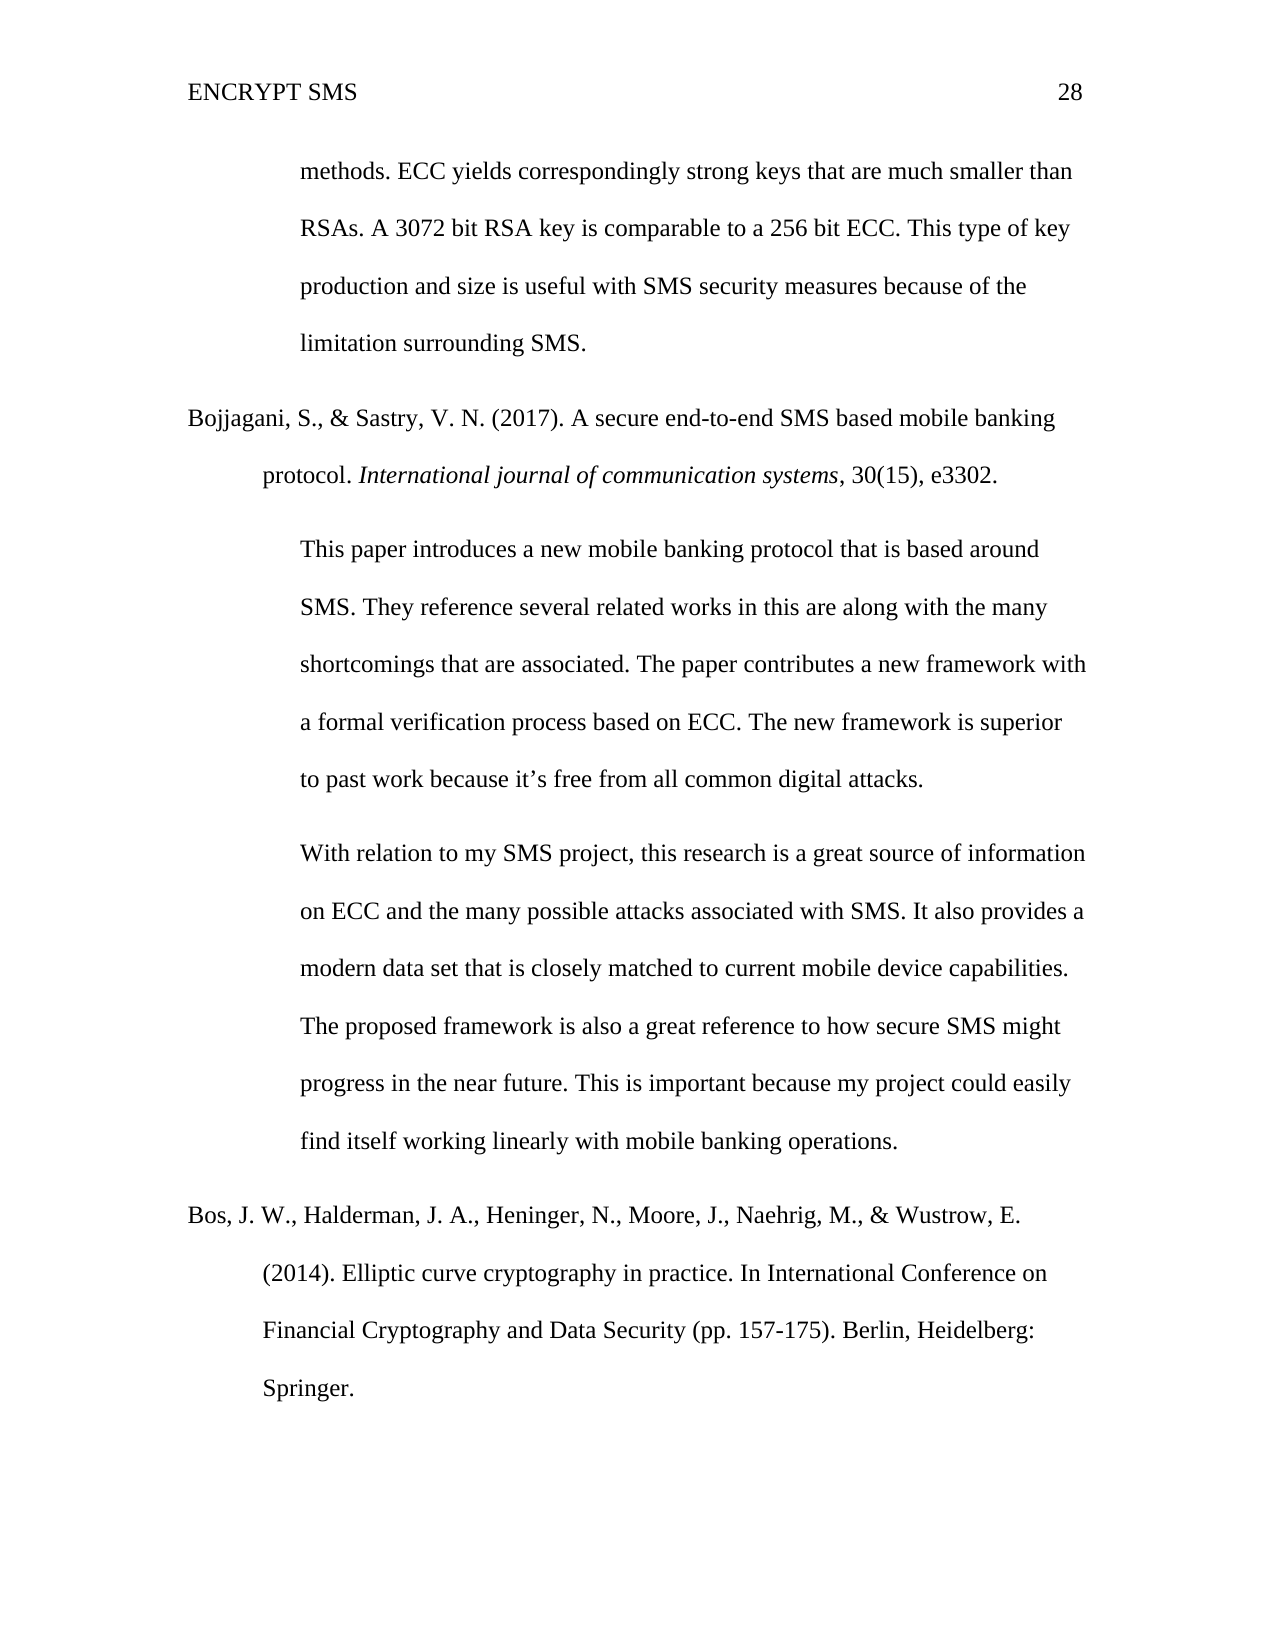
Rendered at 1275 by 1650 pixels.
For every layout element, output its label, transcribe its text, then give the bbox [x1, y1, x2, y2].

text With relation to my SMS project, this research is a great source of information on ECC and the many possible attacks associated with SMS. It also provides a modern data set that is closely matched to current mobile device capabilities. The proposed framework is also a great reference to how secure SMS might progress in the near future. This is important because my project could easily find itself working linearly with mobile banking operations. [300, 838, 1087, 1155]
text This paper introduces a new mobile banking protocol that is based around SMS. They reference several related works in this are along with the many shortcomings that are associated. The paper contributes a new framework with a formal verification process based on ECC. The new framework is superior to past work because it’s free from all common digital attacks. [300, 534, 1087, 793]
text Bos, J. W., Halderman, J. A., Heninger, N., Moore, J., Naehrig, M., & Wustrow, E. (2014). Elliptic curve cryptography in practice. In International Conference on Financial Cryptography and Data Security (pp. 157-175). Berlin, Heidelberg: Springer. [187, 1200, 1087, 1401]
text methods. ECC yields correspondingly strong keys that are much smaller than RSAs. A 3072 bit RSA key is comparable to a 256 bit ECC. This type of key production and size is useful with SMS security measures because of the limitation surrounding SMS. [300, 156, 1087, 357]
text Bojjagani, S., & Sastry, V. N. (2017). A secure end-to-end SMS based mobile banking protocol. International journal of communication systems, 30(15), e3302. [187, 403, 1087, 489]
